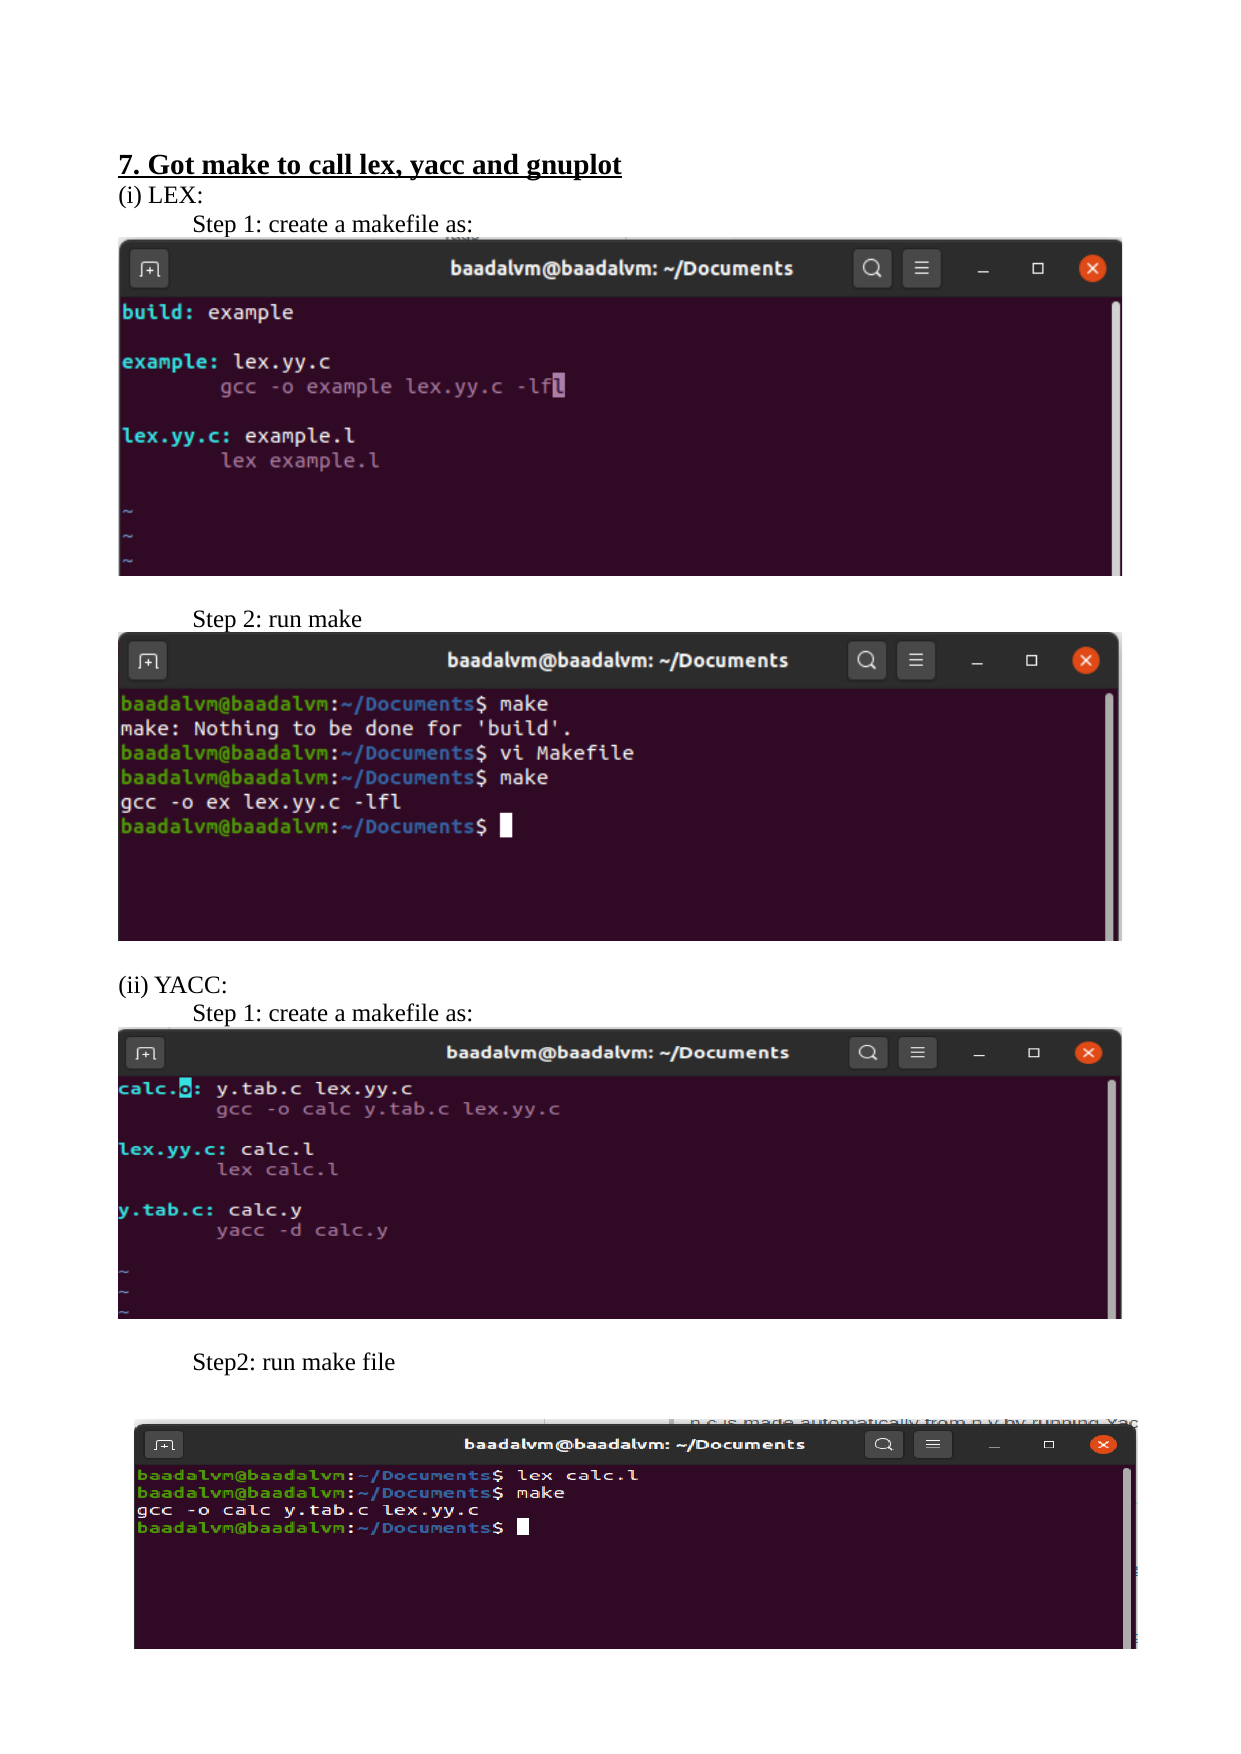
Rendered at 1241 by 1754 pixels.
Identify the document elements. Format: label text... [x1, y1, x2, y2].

picture [118, 237, 1123, 576]
text 7. Got make to call lex, yacc and gnuplot [118, 147, 1122, 180]
text Step 1: create a makefile as: [118, 998, 1122, 1027]
picture [133, 1419, 1138, 1649]
picture [118, 1027, 1123, 1319]
text Step2: run make file [118, 1347, 1122, 1376]
text Step 2: run make [118, 604, 1122, 632]
text (ii) YACC: [118, 970, 1122, 998]
text (i) LEX: [118, 180, 1122, 209]
picture [118, 632, 1123, 941]
text Step 1: create a makefile as: [118, 209, 1122, 237]
